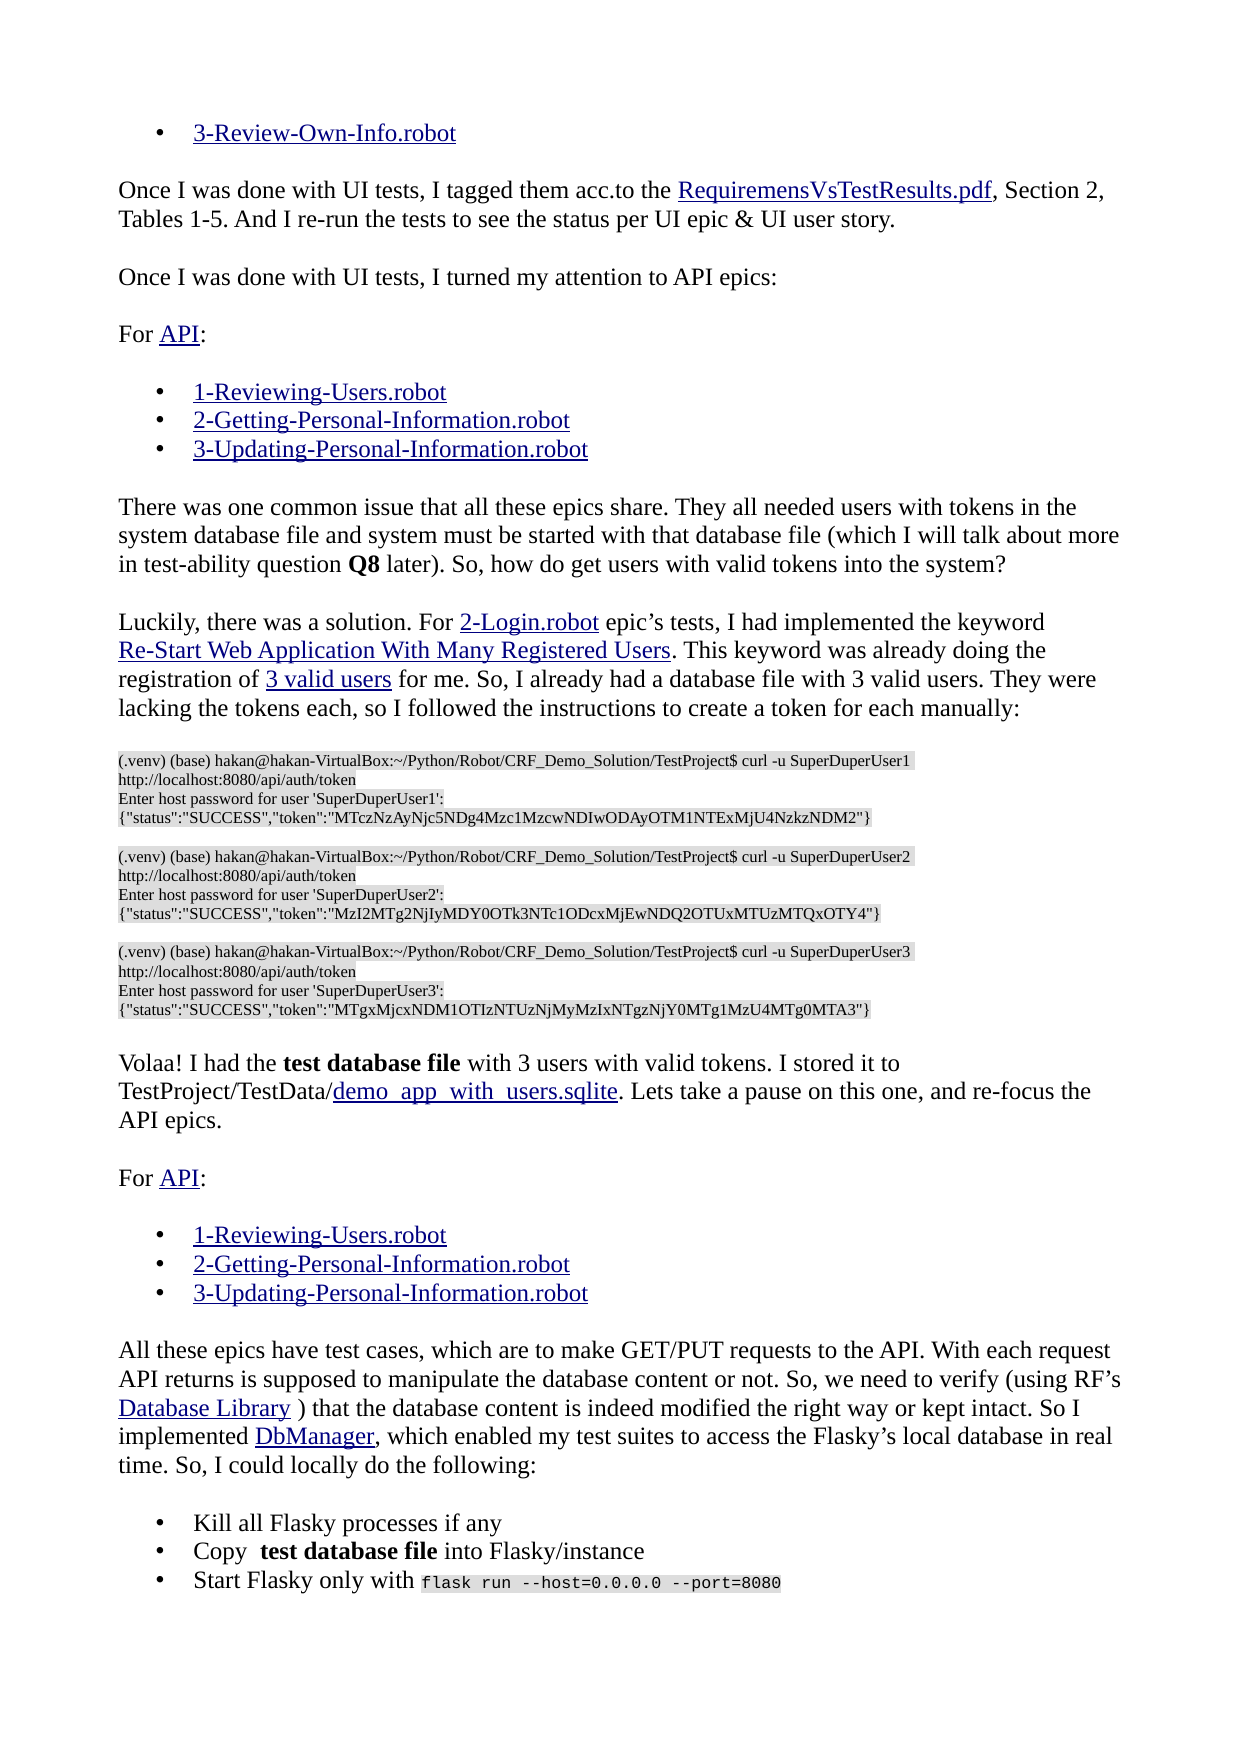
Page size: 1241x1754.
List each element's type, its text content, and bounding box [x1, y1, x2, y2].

text Volaa! I had the test database file with 3 users with valid tokens. I stored it to TestProject/TestData/demo_app_with_users.sqlite. Lets take a pause on this one, and re-focus the API epics. [118, 1048, 1122, 1134]
text There was one common issue that all these epics share. They all needed users with tokens in the system database file and system must be started with that database file (which I will talk about more in test-ability question Q8 later). So, how do get users with valid tokens into the system? [118, 492, 1122, 578]
list 2-Getting-Personal-Information.robot [156, 1249, 1122, 1278]
text (.venv) (base) hakan@hakan-VirtualBox:~/Python/Robot/CRF_Demo_Solution/TestProject$ curl -u SuperDuperUser2 http://localhost:8080/api/auth/token [118, 846, 1122, 885]
text Enter host password for user 'SuperDuperUser1': [118, 789, 1122, 808]
text Enter host password for user 'SuperDuperUser2': [118, 885, 1122, 904]
list 2-Getting-Personal-Information.robot [156, 406, 1122, 434]
list 3-Updating-Personal-Information.robot [156, 1278, 1122, 1306]
list 3-Updating-Personal-Information.robot [156, 434, 1122, 463]
text For API: [118, 1163, 1122, 1191]
text Re-Start Web Application With Many Registered Users. This keyword was already doing the registration of 3 valid users for me. So, I already had a database file with 3 valid users. They were lacking the tokens each, so I followed the instructions to create a token for each manually: [118, 636, 1122, 722]
list 3-Review-Own-Info.robot [156, 118, 1122, 147]
list 1-Reviewing-Users.robot [156, 377, 1122, 406]
text Once I was done with UI tests, I tagged them acc.to the RequiremensVsTestResults.pdf, Section 2, Tables 1-5. And I re-run the tests to see the status per UI epic & UI user story. [118, 176, 1122, 233]
text Enter host password for user 'SuperDuperUser3': [118, 981, 1122, 1000]
text Once I was done with UI tests, I turned my attention to API epics: [118, 262, 1122, 291]
list 1-Reviewing-Users.robot [156, 1220, 1122, 1249]
text Luckily, there was a solution. For 2-Login.robot epic’s tests, I had implemented the keyword [118, 607, 1122, 636]
text {"status":"SUCCESS","token":"MzI2MTg2NjIyMDY0OTk3NTc1ODcxMjEwNDQ2OTUxMTUzMTQxOTY4"} [118, 904, 1122, 923]
text For API: [118, 319, 1122, 348]
list Kill all Flasky processes if any [156, 1508, 1122, 1536]
text {"status":"SUCCESS","token":"MTczNzAyNjc5NDg4Mzc1MzcwNDIwODAyOTM1NTExMjU4NzkzNDM2"} [118, 808, 1122, 827]
text (.venv) (base) hakan@hakan-VirtualBox:~/Python/Robot/CRF_Demo_Solution/TestProject$ curl -u SuperDuperUser3 http://localhost:8080/api/auth/token [118, 942, 1122, 981]
list Start Flasky only with flask run --host=0.0.0.0 --port=8080 [156, 1565, 1122, 1594]
text {"status":"SUCCESS","token":"MTgxMjcxNDM1OTIzNTUzNjMyMzIxNTgzNjY0MTg1MzU4MTg0MTA3"} [118, 1000, 1122, 1019]
text (.venv) (base) hakan@hakan-VirtualBox:~/Python/Robot/CRF_Demo_Solution/TestProject$ curl -u SuperDuperUser1 http://localhost:8080/api/auth/token [118, 751, 1122, 789]
list Copy test database file into Flasky/instance [156, 1536, 1122, 1565]
text All these epics have test cases, which are to make GET/PUT requests to the API. With each request API returns is supposed to manipulate the database content or not. So, we need to verify (using RF’s Database Library ) that the database content is indeed modified the right way or kept intact. So I implemented DbManager, which enabled my test suites to access the Flasky’s local database in real time. So, I could locally do the following: [118, 1335, 1122, 1479]
